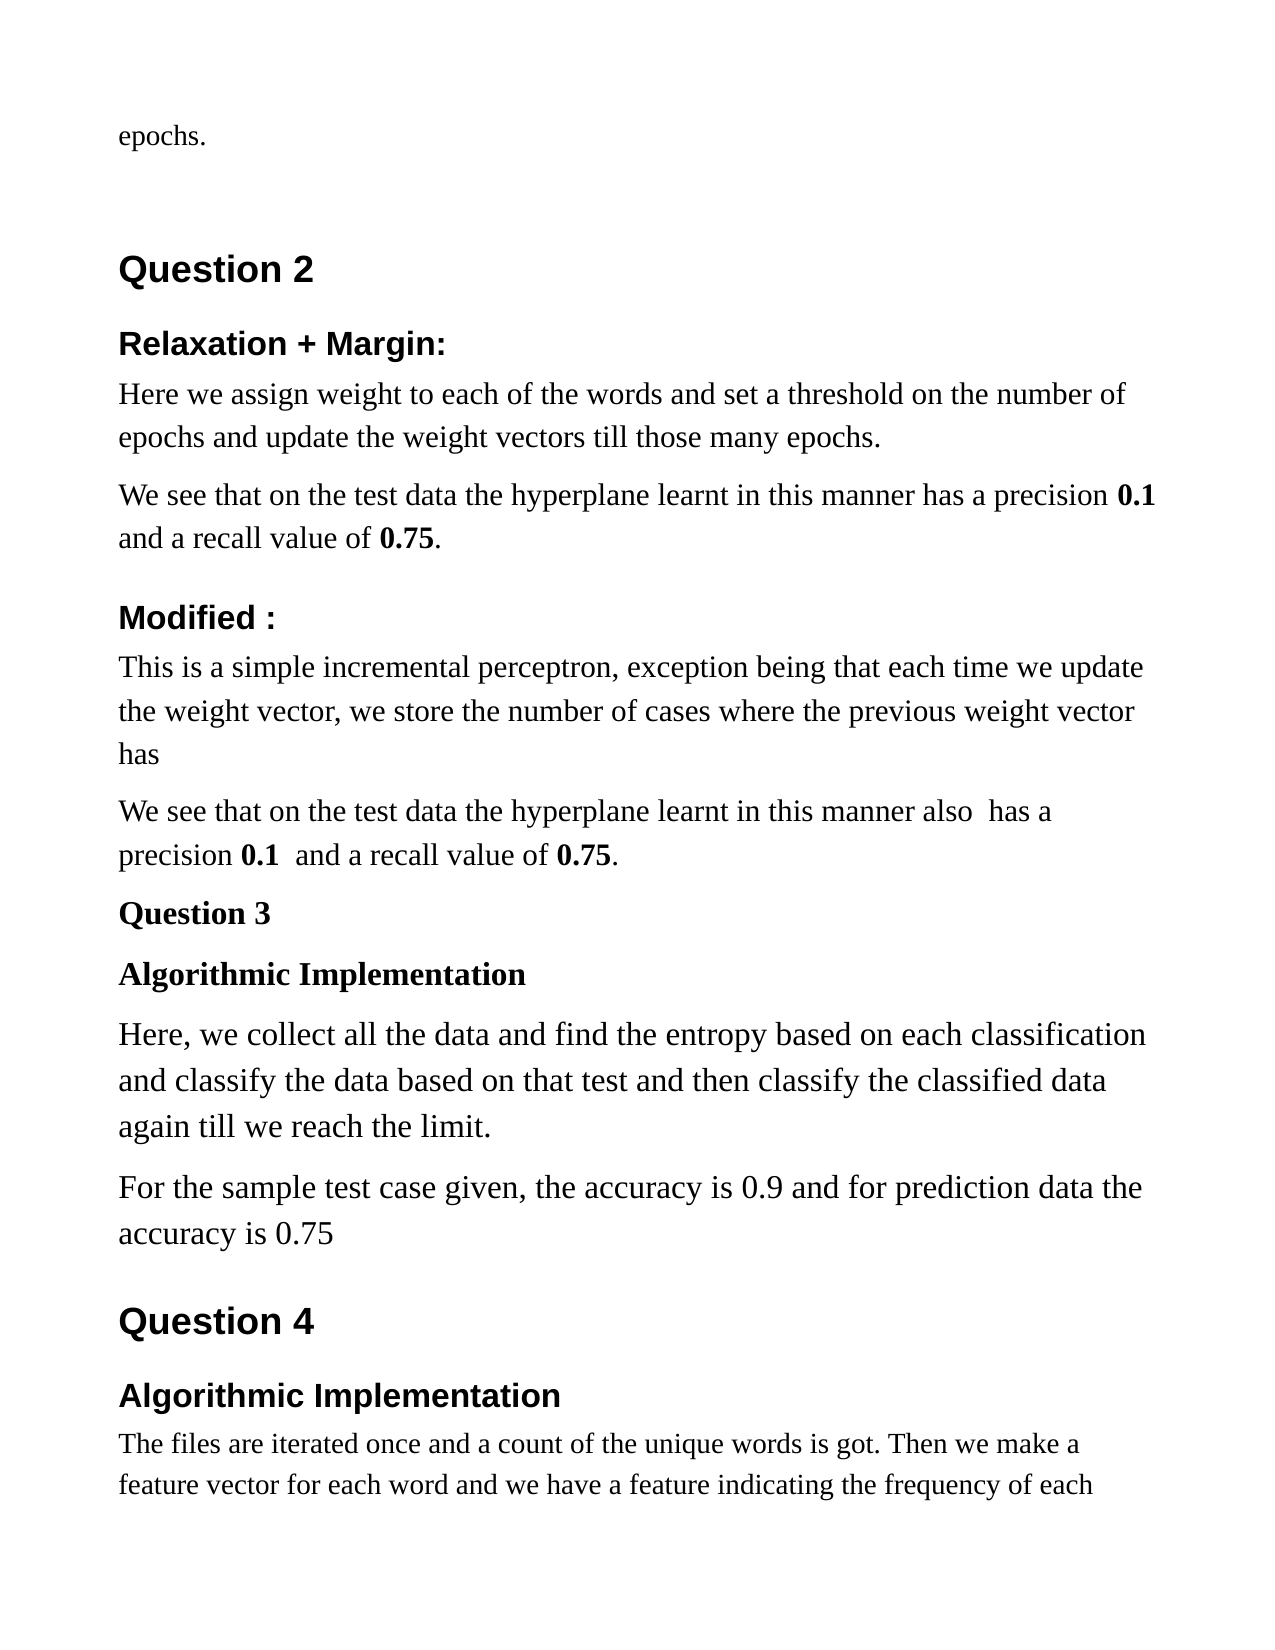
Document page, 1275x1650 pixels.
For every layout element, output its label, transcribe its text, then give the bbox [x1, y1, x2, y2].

text Question 3 [118, 893, 1157, 932]
subtitle Relaxation + Margin: [118, 324, 1157, 363]
subtitle Modified : [118, 598, 1157, 636]
subtitle Question 2 [118, 247, 1157, 291]
text The files are iterated once and a count of the unique words is got. Then we make a feature vector for each word and we have a feature indicating the frequency of each [118, 1427, 1157, 1500]
subtitle Question 4 [118, 1298, 1157, 1342]
text Algorithmic Implementation [118, 954, 1157, 992]
text We see that on the test data the hyperplane learnt in this manner has a precision 0.1 and a recall value of 0.75. [118, 476, 1157, 555]
text For the sample test case given, the accuracy is 0.9 and for prediction data the accuracy is 0.75 [118, 1167, 1157, 1251]
subtitle Algorithmic Implementation [118, 1375, 1157, 1414]
text epochs. [118, 118, 1157, 152]
text Here we assign weight to each of the words and set a threshold on the number of epochs and update the weight vectors till those many epochs. [118, 375, 1157, 454]
text Here, we collect all the data and find the entropy based on each classification and classify the data based on that test and then classify the classified data again till we reach the limit. [118, 1014, 1157, 1145]
text This is a simple incremental perceptron, exception being that each time we update the weight vector, we store the number of cases where the previous weight vector has [118, 649, 1157, 771]
text We see that on the test data the hyperplane learnt in this manner also has a precision 0.1 and a recall value of 0.75. [118, 793, 1157, 872]
